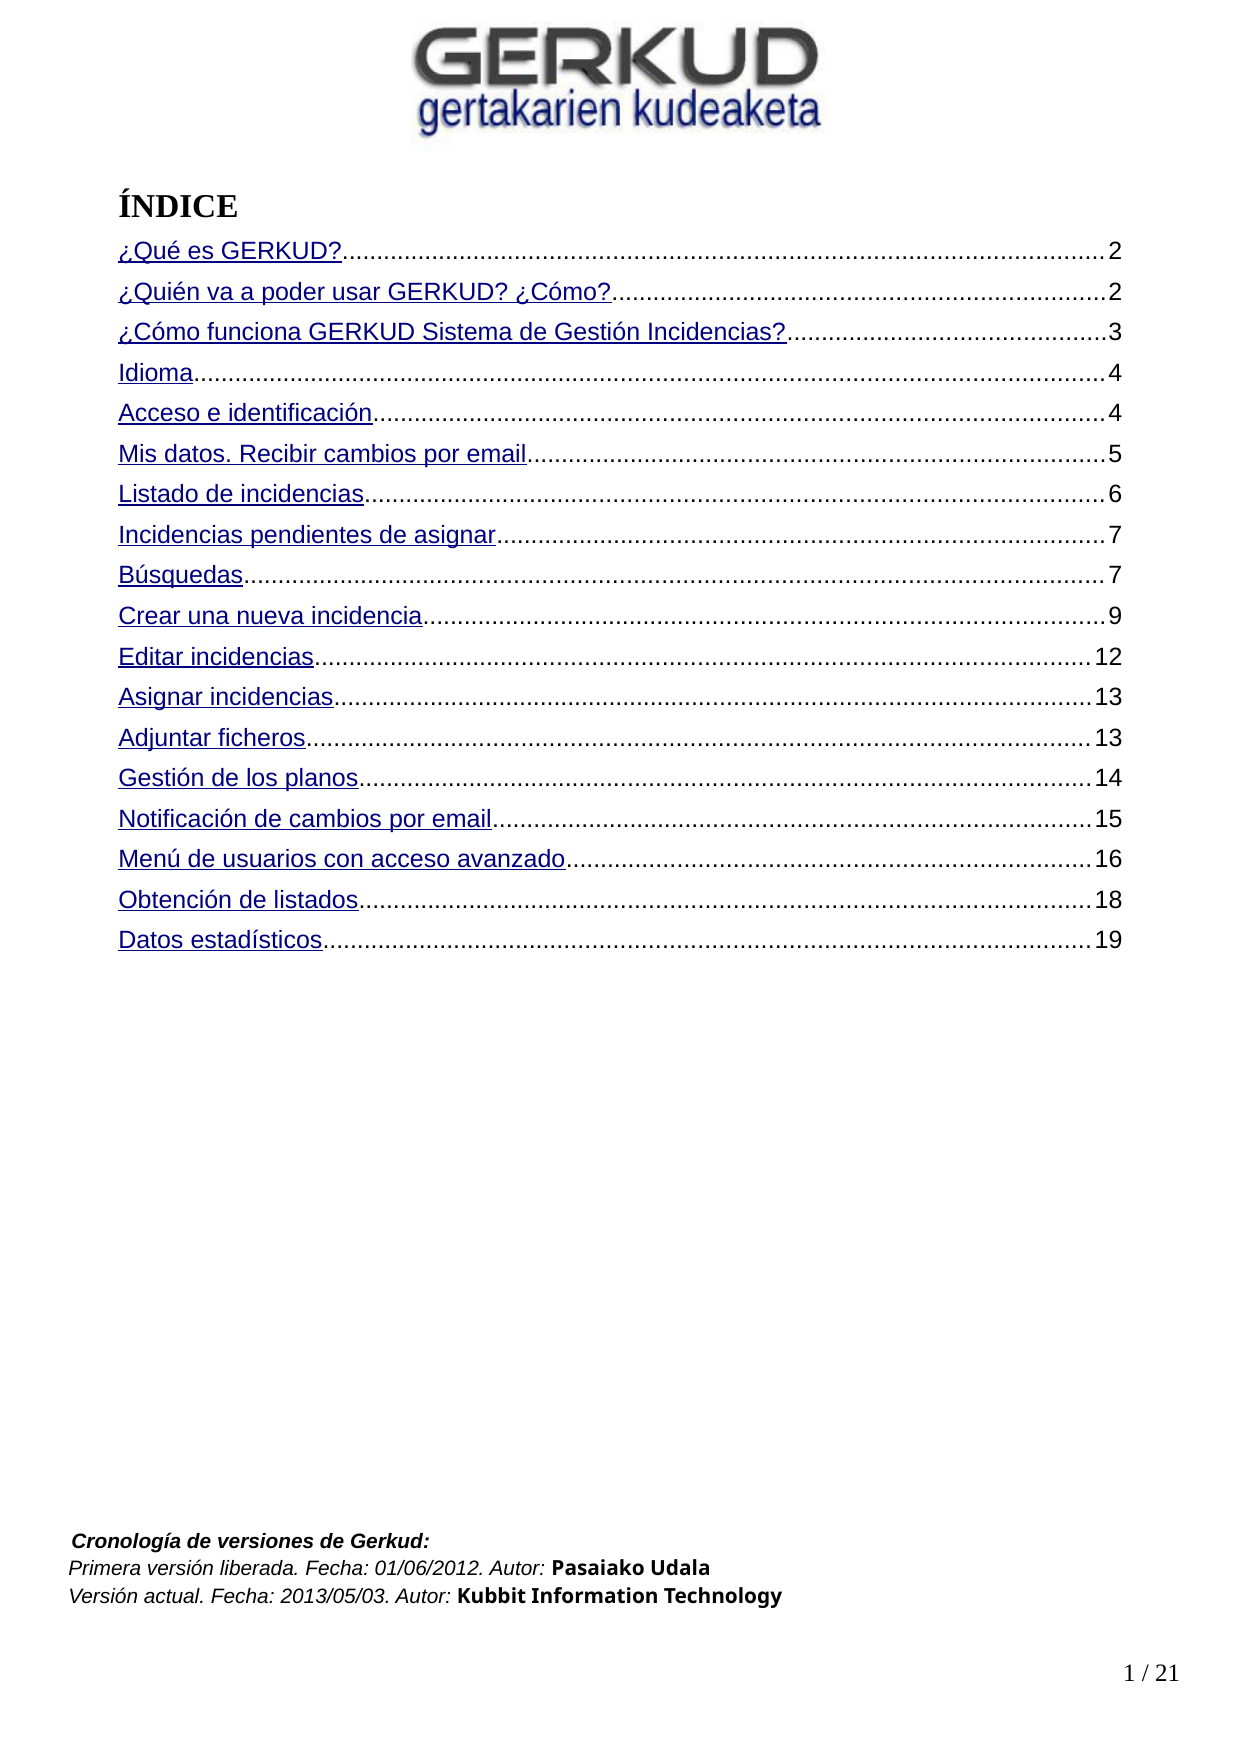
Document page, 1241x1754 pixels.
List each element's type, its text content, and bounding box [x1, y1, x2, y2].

text Idioma 4 [118, 358, 1122, 387]
text Adjuntar ficheros 13 [118, 723, 1122, 751]
text Obtención de listados 18 [118, 885, 1122, 913]
text Mis datos. Recibir cambios por email 5 [118, 439, 1122, 468]
text Primera versión liberada. Fecha: 01/06/2012. Autor: Pasaiako Udala [68, 1553, 1122, 1581]
text Menú de usuarios con acceso avanzado 16 [118, 844, 1122, 873]
text Datos estadísticos 19 [118, 925, 1122, 954]
text Búsquedas 7 [118, 561, 1122, 589]
text Gestión de los planos 14 [118, 763, 1122, 792]
text Editar incidencias 12 [118, 642, 1122, 670]
text Acceso e identificación 4 [118, 398, 1122, 427]
text Crear una nueva incidencia 9 [118, 601, 1122, 630]
subtitle ÍNDICE [118, 186, 1122, 224]
text Listado de incidencias 6 [118, 479, 1122, 508]
text Incidencias pendientes de asignar 7 [118, 520, 1122, 549]
text Asignar incidencias 13 [118, 682, 1122, 711]
text Notificación de cambios por email 15 [118, 804, 1122, 832]
text Versión actual. Fecha: 2013/05/03. Autor: Kubbit Information Technology [68, 1581, 1122, 1610]
text ¿Quién va a poder usar GERKUD? ¿Cómo? 2 [118, 277, 1122, 306]
picture [410, 11, 830, 151]
text Cronología de versiones de Gerkud: [71, 1529, 1122, 1553]
text ¿Qué es GERKUD? 2 [118, 236, 1122, 265]
text ¿Cómo funciona GERKUD Sistema de Gestión Incidencias? 3 [118, 317, 1122, 346]
